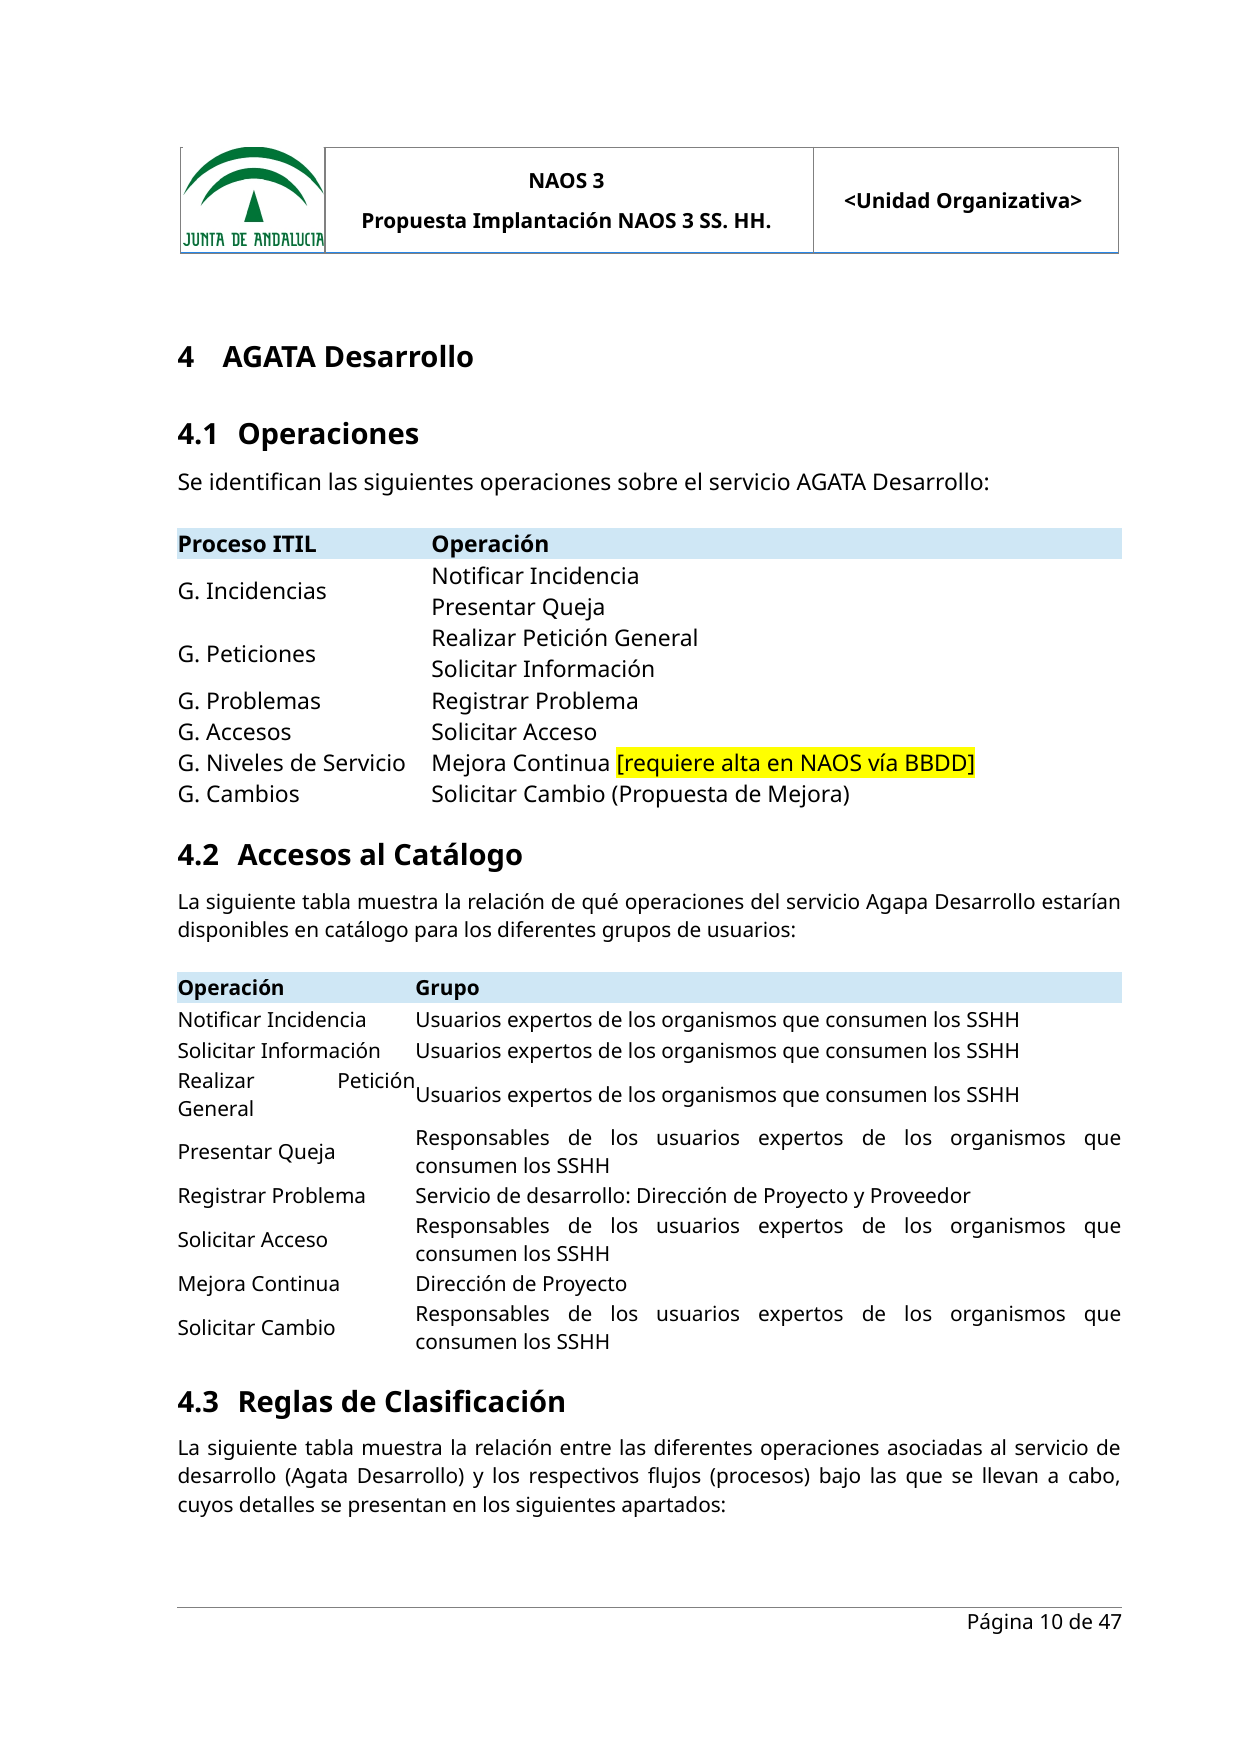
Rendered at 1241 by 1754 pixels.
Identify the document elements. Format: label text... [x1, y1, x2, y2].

text Se identifican las siguientes operaciones sobre el servicio AGATA Desarrollo: [177, 466, 1122, 497]
subtitle Accesos al Catálogo [177, 834, 1122, 874]
text La siguiente tabla muestra la relación de qué operaciones del servicio Agapa Desarrollo estarían disponibles en catálogo para los diferentes grupos de usuarios: [177, 887, 1122, 944]
table_cell Solicitar Información [177, 1035, 415, 1066]
subtitle AGATA Desarrollo [177, 336, 1122, 376]
table_cell Registrar Problema [431, 685, 1122, 716]
table_cell G. Peticiones [177, 622, 431, 684]
table_cell Mejora Continua [requiere alta en NAOS vía BBDD] [431, 747, 1122, 778]
table_cell Realizar Petición General [177, 1066, 415, 1123]
subtitle Operaciones [177, 414, 1122, 453]
table_cell G. Problemas [177, 685, 431, 716]
table_header Proceso ITIL [177, 528, 431, 559]
table_cell G. Niveles de Servicio [177, 747, 431, 778]
table_cell Solicitar Acceso [177, 1211, 415, 1268]
table_cell G. Accesos [177, 716, 431, 747]
table_cell Mejora Continua [177, 1268, 415, 1299]
table_cell Solicitar Acceso [431, 716, 1122, 747]
table_cell G. Incidencias [177, 560, 431, 622]
table_cell Solicitar Cambio [177, 1299, 415, 1356]
table_header Operación [177, 972, 415, 1003]
table_cell Solicitar Cambio (Propuesta de Mejora) [431, 778, 1122, 809]
table_cell Registrar Problema [177, 1180, 415, 1211]
table_cell Usuarios expertos de los organismos que consumen los SSHH [415, 1003, 1122, 1034]
table_header Grupo [415, 972, 1122, 1003]
table_cell Realizar Petición General [431, 622, 1122, 653]
table_cell Notificar Incidencia [431, 560, 1122, 591]
table_cell G. Cambios [177, 778, 431, 809]
table_cell Responsables de los usuarios expertos de los organismos que consumen los SSHH [415, 1299, 1122, 1356]
table_cell Responsables de los usuarios expertos de los organismos que consumen los SSHH [415, 1211, 1122, 1268]
picture [183, 147, 324, 246]
table_cell Notificar Incidencia [177, 1003, 415, 1034]
table_cell Usuarios expertos de los organismos que consumen los SSHH [415, 1066, 1122, 1123]
table_cell Presentar Queja [177, 1123, 415, 1179]
table_cell Responsables de los usuarios expertos de los organismos que consumen los SSHH [415, 1123, 1122, 1179]
table_cell Dirección de Proyecto [415, 1268, 1122, 1299]
table_cell Presentar Queja [431, 591, 1122, 622]
table_header Operación [431, 528, 1122, 559]
table_cell Solicitar Información [431, 653, 1122, 684]
table_cell Usuarios expertos de los organismos que consumen los SSHH [415, 1035, 1122, 1066]
subtitle Reglas de Clasificación [177, 1381, 1122, 1421]
text La siguiente tabla muestra la relación entre las diferentes operaciones asociadas al servicio de desarrollo (Agata Desarrollo) y los respectivos flujos (procesos) bajo las que se llevan a cabo, cuyos detalles se presentan en los siguientes apartados: [177, 1433, 1122, 1518]
table_cell Servicio de desarrollo: Dirección de Proyecto y Proveedor [415, 1180, 1122, 1211]
